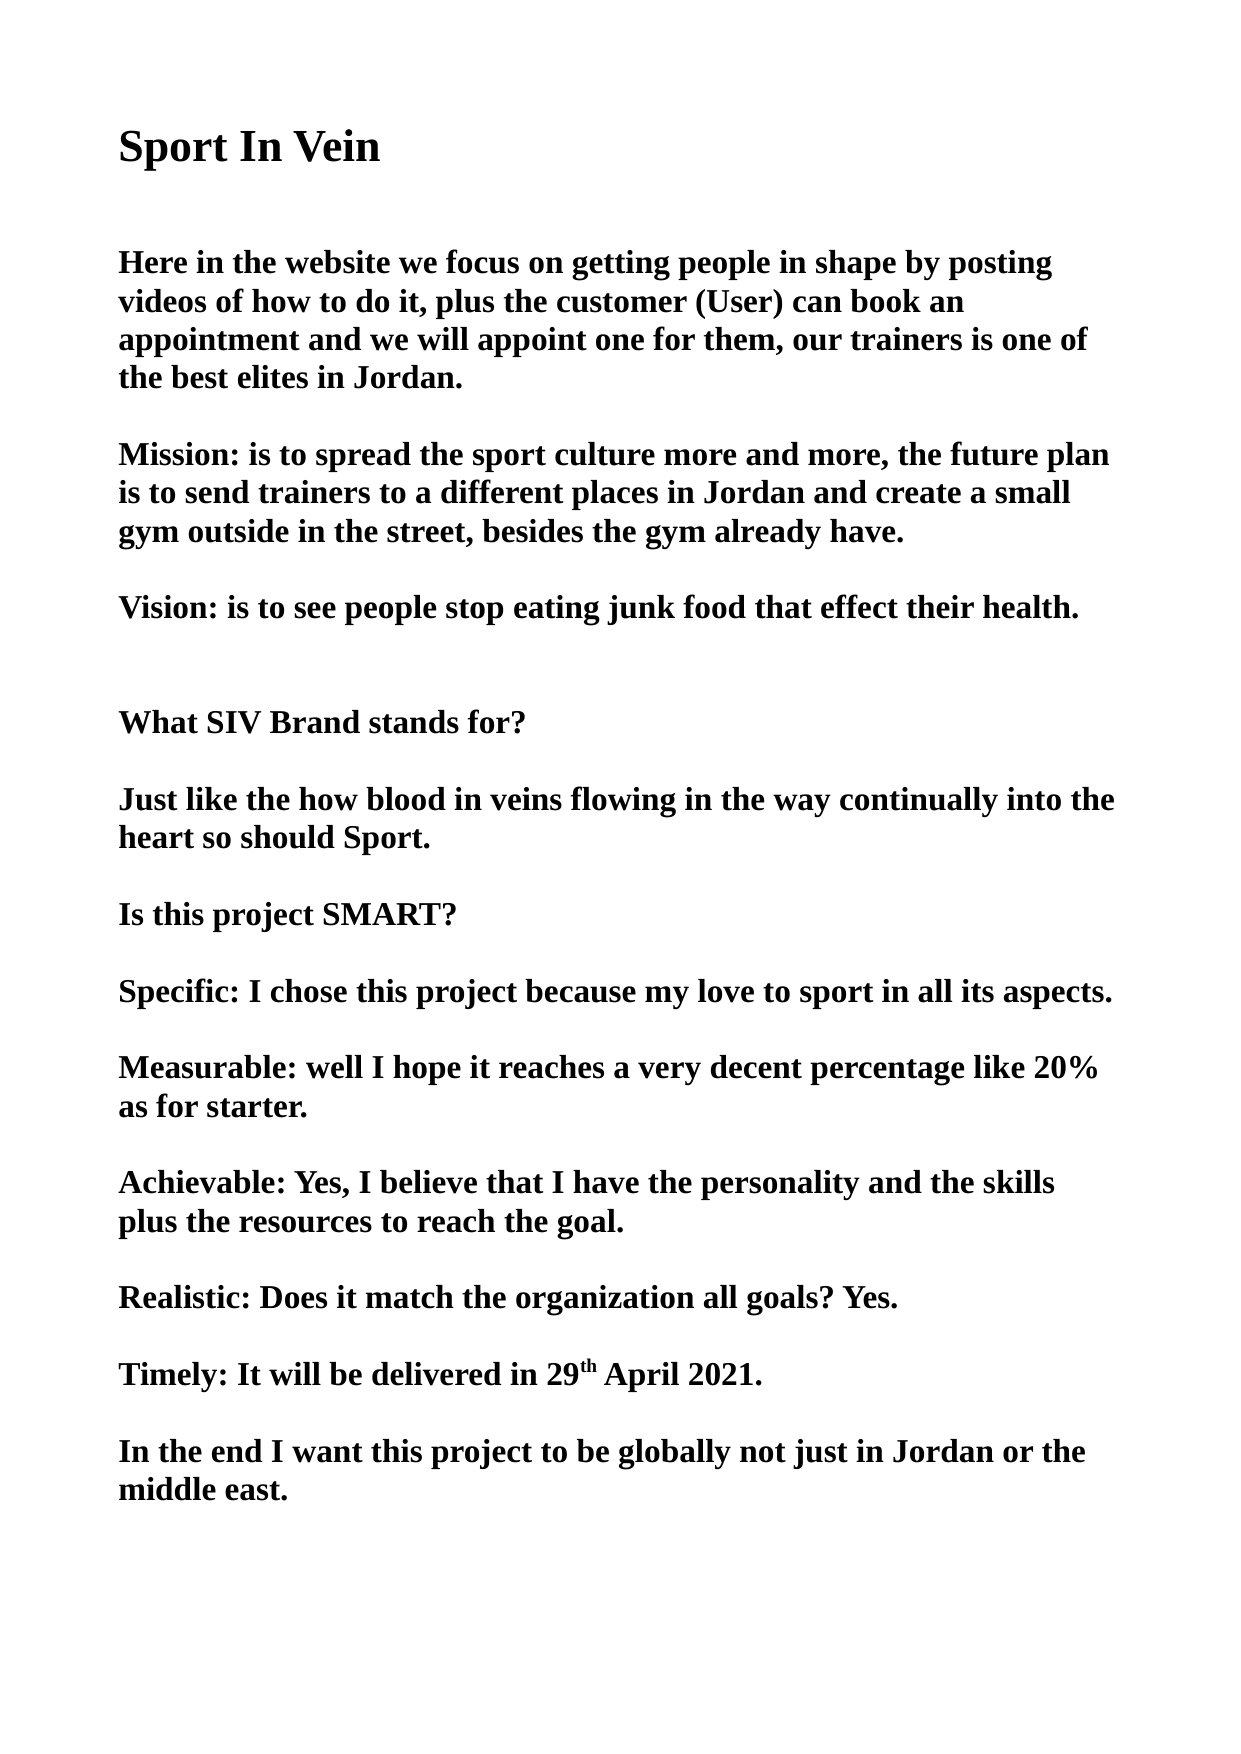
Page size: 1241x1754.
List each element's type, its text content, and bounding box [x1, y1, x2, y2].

text Realistic: Does it match the organization all goals? Yes. Timely: It will be delivered in 29th April 2021. In the end I want this project to be globally not just in Jordan or the middle east. [118, 1239, 1122, 1508]
text Achievable: Yes, I believe that I have the personality and the skills plus the resources to reach the goal. [118, 1124, 1122, 1239]
text Sport In Vein [118, 118, 1122, 199]
text Measurable: well I hope it reaches a very decent percentage like 20% as for starter. [118, 1009, 1122, 1124]
text Here in the website we focus on getting people in shape by posting videos of how to do it, plus the customer (User) can book an appointment and we will appoint one for them, our trainers is one of the best elites in Jordan. Mission: is to spread the sport culture more and more, the future plan is to send trainers to a different places in Jordan and create a small gym outside in the street, besides the gym already have. Vision: is to see people stop eating junk food that effect their health. What SIV Brand stands for? Just like the how blood in veins flowing in the way continually into the heart so should Sport. Is this project SMART? Specific: I chose this project because my love to sport in all its aspects. [118, 199, 1122, 1009]
